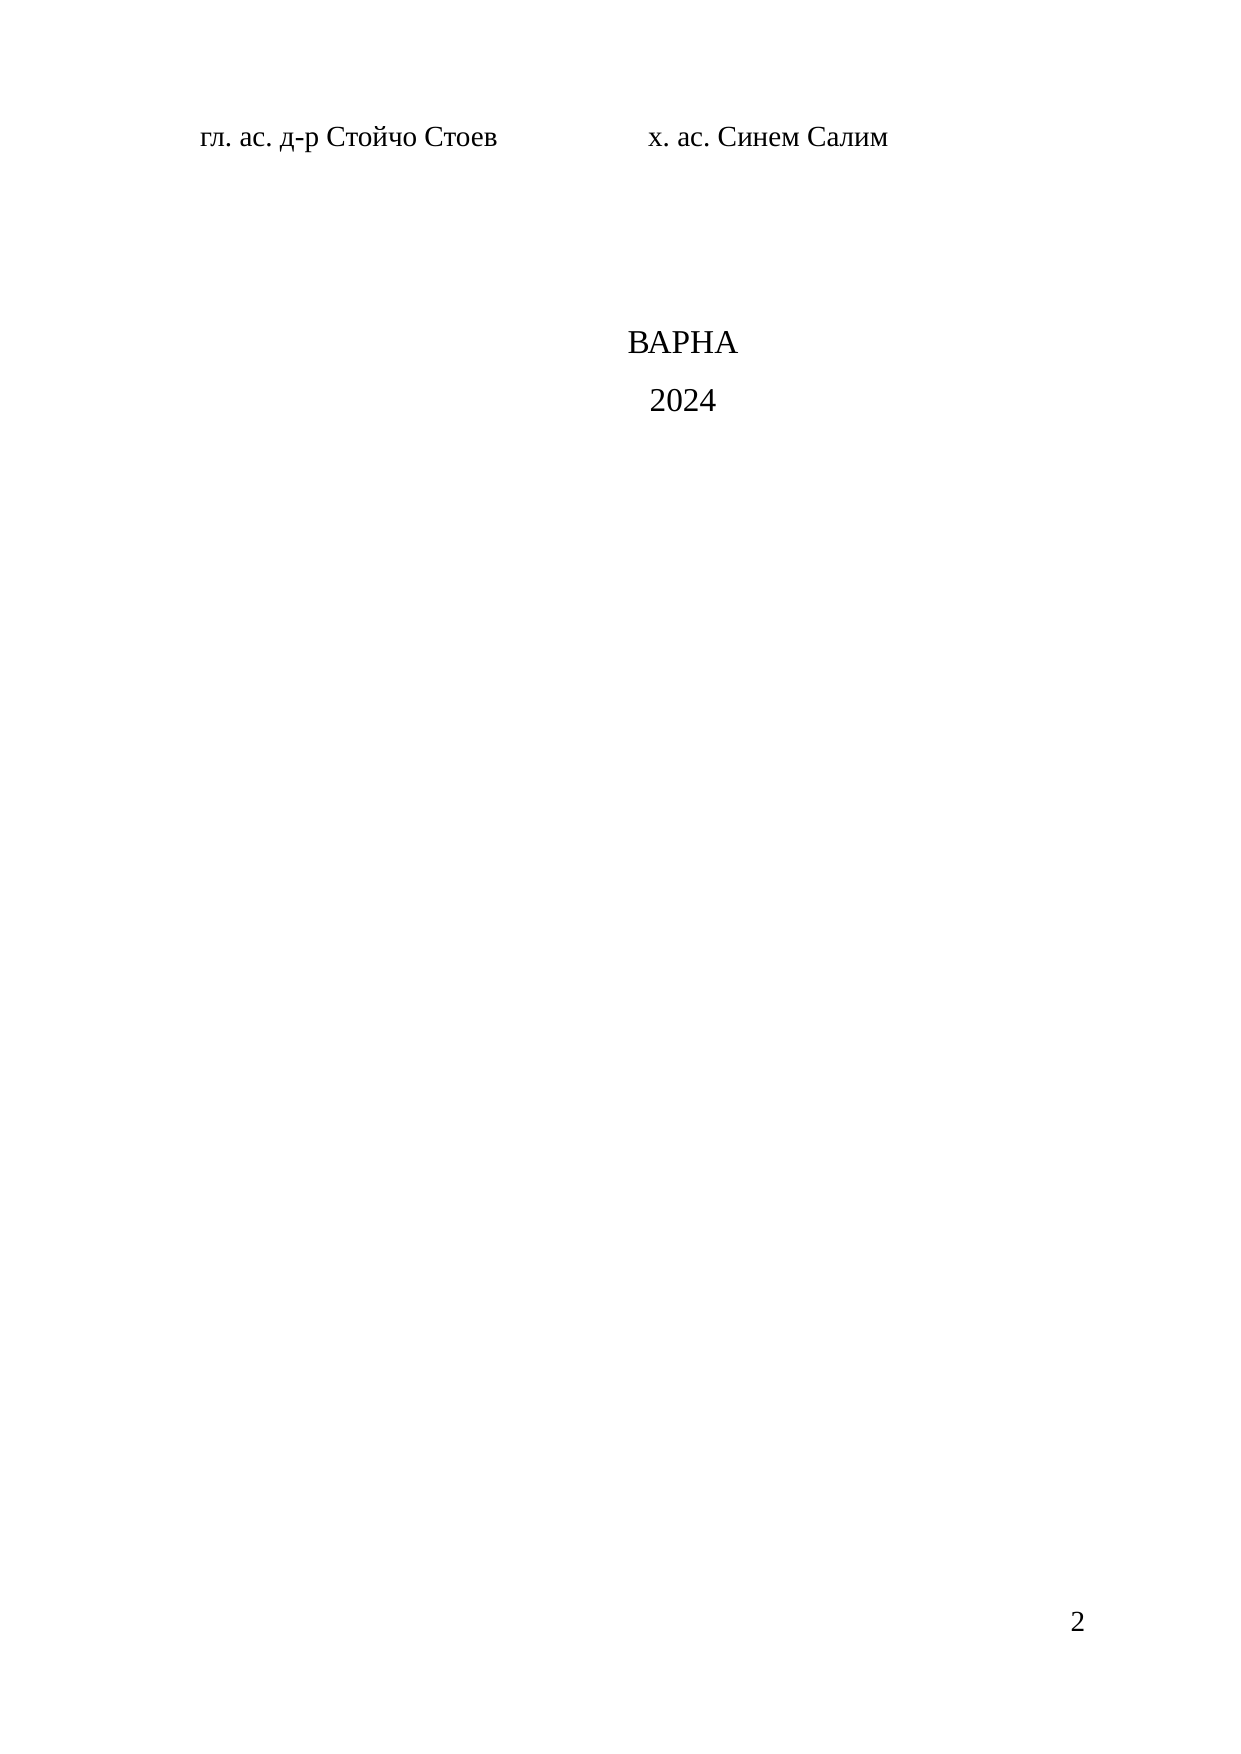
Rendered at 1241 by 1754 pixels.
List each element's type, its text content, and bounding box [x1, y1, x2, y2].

table_header х. ас. Синем Салим [637, 119, 1085, 267]
text 2024 [213, 380, 1152, 419]
table_header гл. ас. д-р Стойчо Стоев [189, 119, 637, 267]
text ВАРНА [213, 323, 1152, 361]
